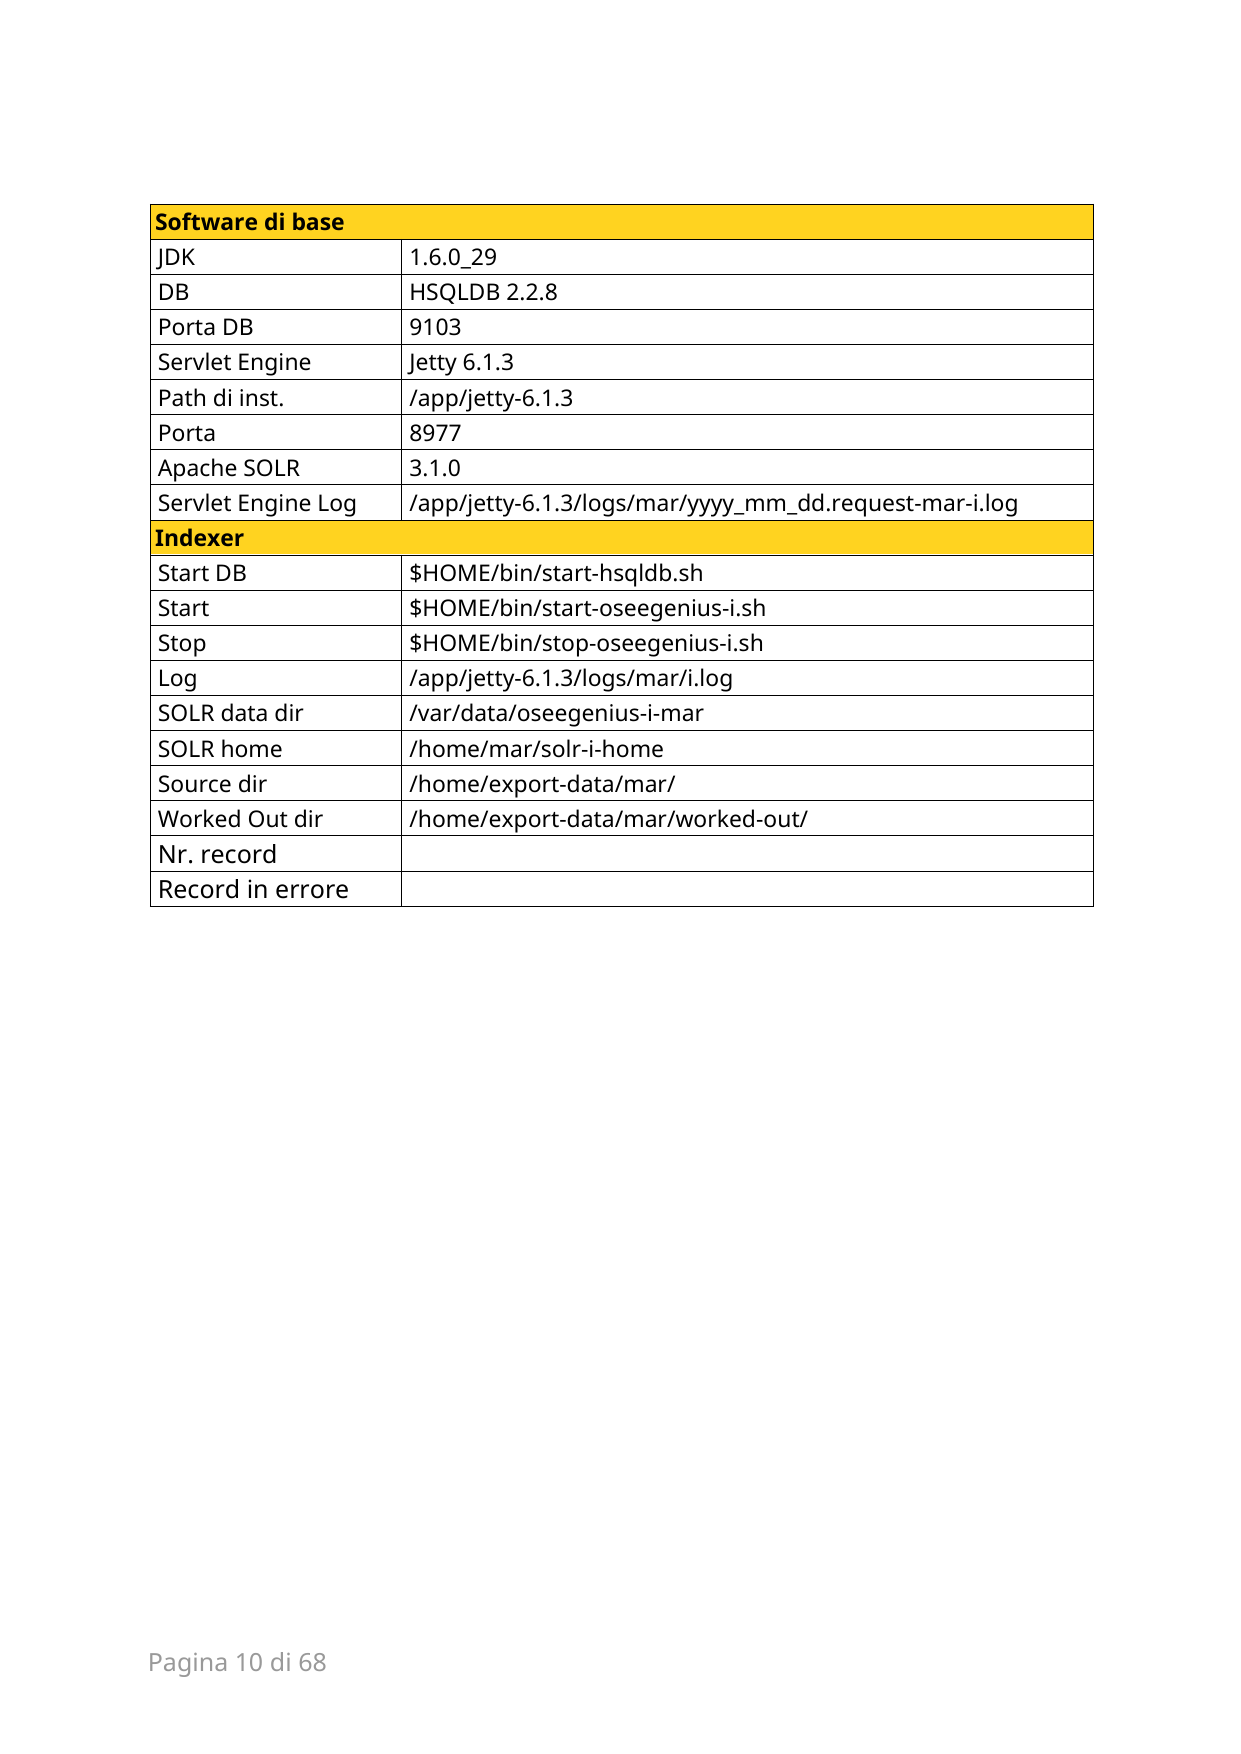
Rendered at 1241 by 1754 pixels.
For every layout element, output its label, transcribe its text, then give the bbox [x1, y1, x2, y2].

table_cell JDK [151, 240, 401, 274]
table_cell $HOME/bin/start-oseegenius-i.sh [402, 591, 1093, 625]
table_cell 3.1.0 [402, 450, 1093, 484]
table_cell Stop [151, 626, 401, 660]
table_cell /var/data/oseegenius-i-mar [402, 696, 1093, 730]
table_cell /app/jetty-6.1.3 [402, 380, 1093, 414]
table_cell Servlet Engine Log [151, 485, 401, 519]
table_cell Record in errore [151, 872, 401, 906]
table_cell [402, 836, 1093, 871]
table_cell Indexer [151, 521, 1093, 554]
table_cell 9103 [402, 310, 1093, 344]
table_cell /app/jetty-6.1.3/logs/mar/i.log [402, 661, 1093, 695]
table_cell Nr. record [151, 836, 401, 871]
table_cell Porta DB [151, 310, 401, 344]
table_cell /home/mar/solr-i-home [402, 731, 1093, 765]
table_cell /app/jetty-6.1.3/logs/mar/yyyy_mm_dd.request-mar-i.log [402, 485, 1093, 519]
table_cell HSQLDB 2.2.8 [402, 275, 1093, 309]
table_cell Start [151, 591, 401, 625]
table_cell Log [151, 661, 401, 695]
table_cell Software di base [151, 205, 1093, 239]
table_cell Jetty 6.1.3 [402, 345, 1093, 379]
table_cell 8977 [402, 415, 1093, 449]
table_cell /home/export-data/mar/ [402, 766, 1093, 800]
table_cell Path di inst. [151, 380, 401, 414]
table_cell Source dir [151, 766, 401, 800]
table_cell SOLR data dir [151, 696, 401, 730]
table_cell DB [151, 275, 401, 309]
table_cell 1.6.0_29 [402, 240, 1093, 274]
table_cell SOLR home [151, 731, 401, 765]
table_cell Porta [151, 415, 401, 449]
table_cell Start DB [151, 556, 401, 590]
table_cell $HOME/bin/stop-oseegenius-i.sh [402, 626, 1093, 660]
table_cell Servlet Engine [151, 345, 401, 379]
table_cell /home/export-data/mar/worked-out/ [402, 801, 1093, 835]
table_cell $HOME/bin/start-hsqldb.sh [402, 556, 1093, 590]
table_cell Worked Out dir [151, 801, 401, 835]
table_cell Apache SOLR [151, 450, 401, 484]
table_cell [402, 872, 1093, 906]
